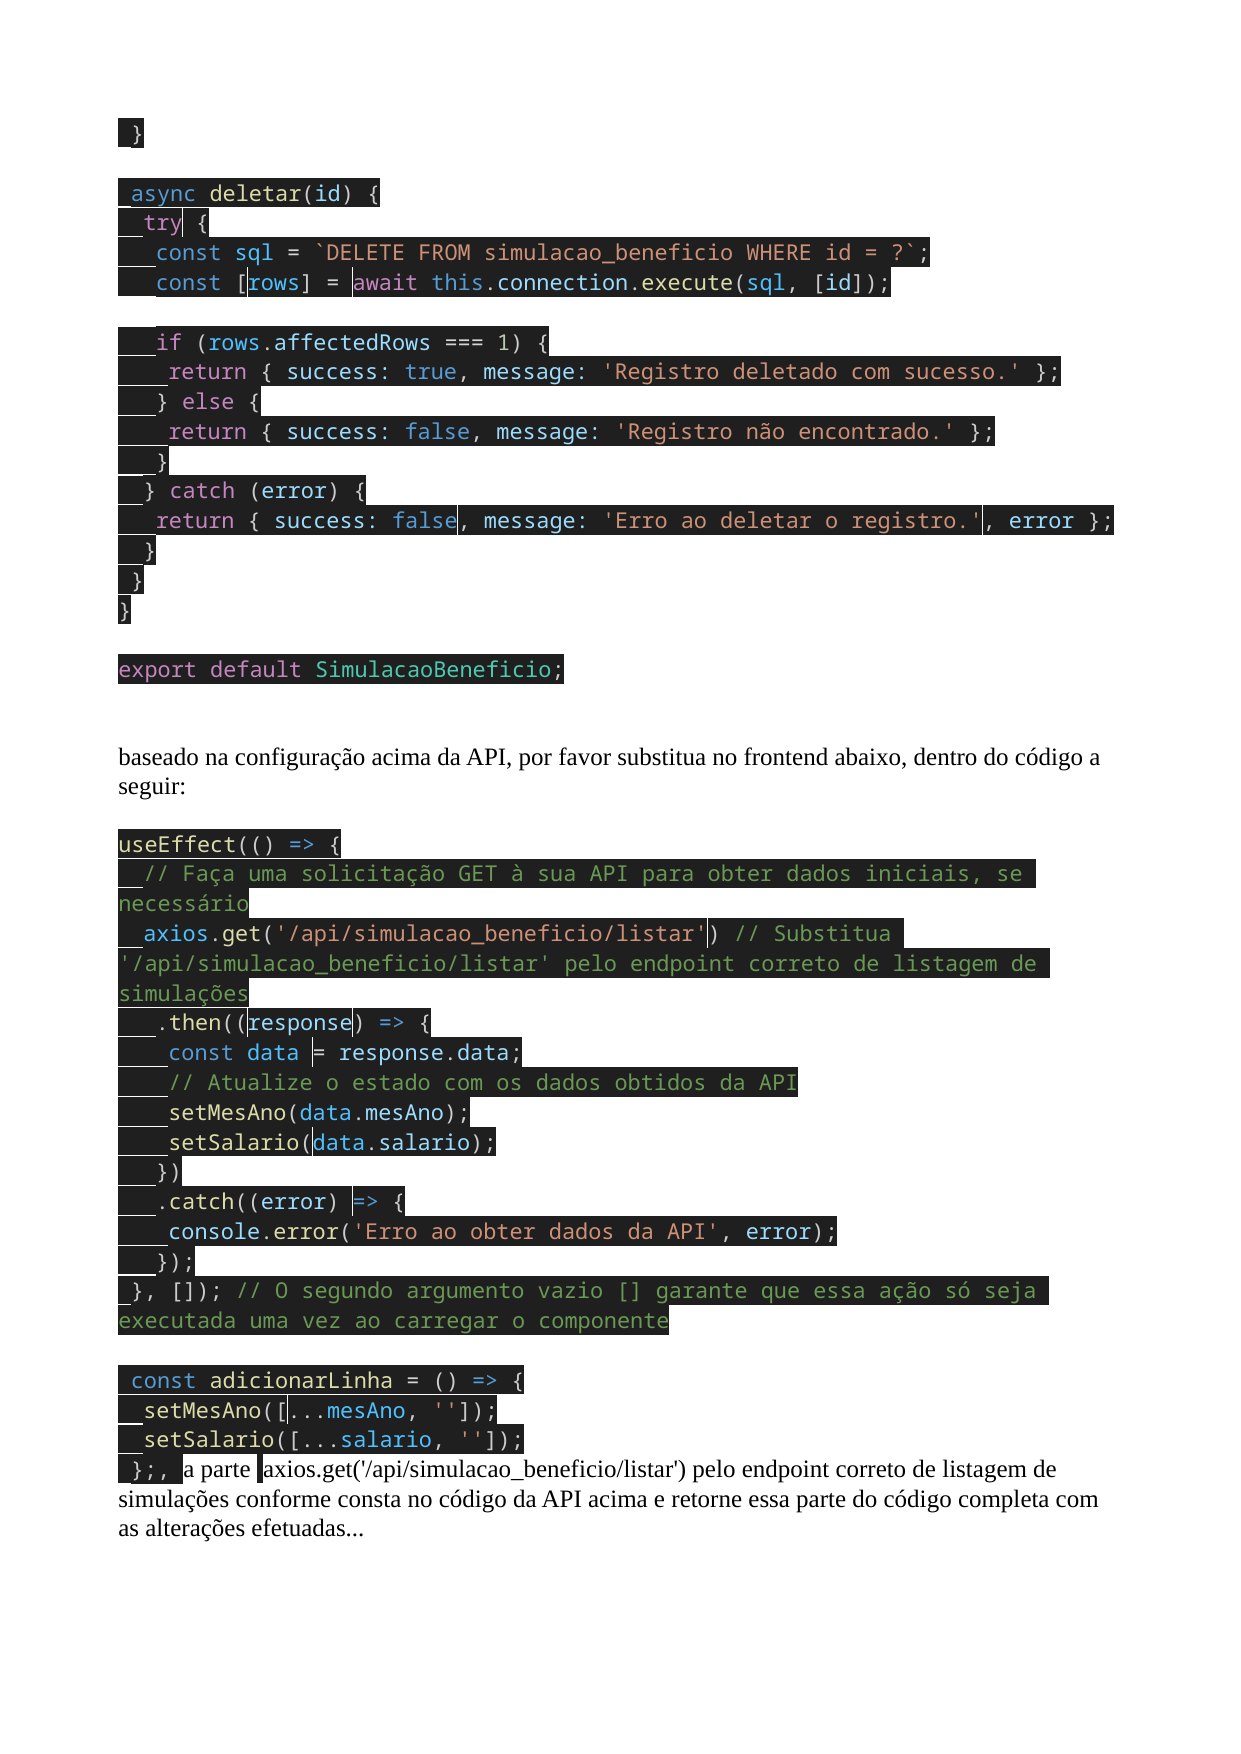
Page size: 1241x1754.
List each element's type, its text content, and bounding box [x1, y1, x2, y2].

text }, []); // O segundo argumento vazio [] garante que essa ação só seja executada uma vez ao carregar o componente [118, 1276, 1122, 1335]
text useEffect(() => { [118, 829, 1122, 858]
text axios.get('/api/simulacao_beneficio/listar') // Substitua '/api/simulacao_beneficio/listar' pelo endpoint correto de listagem de simulações [118, 918, 1122, 1007]
text setMesAno([...mesAno, '']); [118, 1394, 1122, 1424]
text return { success: false, message: 'Registro não encontrado.' }; [118, 416, 1122, 446]
text .catch((error) => { [118, 1186, 1122, 1216]
text } [118, 535, 1122, 565]
text } else { [118, 386, 1122, 416]
text } [118, 594, 1122, 624]
text const adicionarLinha = () => { [118, 1365, 1122, 1394]
text }); [118, 1246, 1122, 1276]
text const [rows] = await this.connection.execute(sql, [id]); [118, 267, 1122, 297]
text // Atualize o estado com os dados obtidos da API [118, 1067, 1122, 1097]
text } catch (error) { [118, 475, 1122, 505]
text } [118, 118, 1122, 148]
text const sql = `DELETE FROM simulacao_beneficio WHERE id = ?`; [118, 237, 1122, 267]
text export default SimulacaoBeneficio; [118, 654, 1122, 684]
text setSalario(data.salario); [118, 1127, 1122, 1156]
text return { success: false, message: 'Erro ao deletar o registro.', error }; [118, 505, 1122, 535]
text const data = response.data; [118, 1037, 1122, 1067]
text setMesAno(data.mesAno); [118, 1097, 1122, 1127]
text try { [118, 207, 1122, 237]
text if (rows.affectedRows === 1) { [118, 326, 1122, 356]
text .then((response) => { [118, 1007, 1122, 1037]
text } [118, 446, 1122, 475]
text console.error('Erro ao obter dados da API', error); [118, 1216, 1122, 1246]
text setSalario([...salario, '']); [118, 1424, 1122, 1454]
text // Faça uma solicitação GET à sua API para obter dados iniciais, se necessário [118, 858, 1122, 918]
text };, a parte axios.get('/api/simulacao_beneficio/listar') pelo endpoint correto de listagem de simulações conforme consta no código da API acima e retorne essa parte do código completa com as alterações efetuadas... [118, 1454, 1122, 1541]
text return { success: true, message: 'Registro deletado com sucesso.' }; [118, 356, 1122, 386]
text async deletar(id) { [118, 178, 1122, 207]
text }) [118, 1156, 1122, 1186]
text baseado na configuração acima da API, por favor substitua no frontend abaixo, dentro do código a seguir: [118, 742, 1122, 800]
text } [118, 565, 1122, 594]
